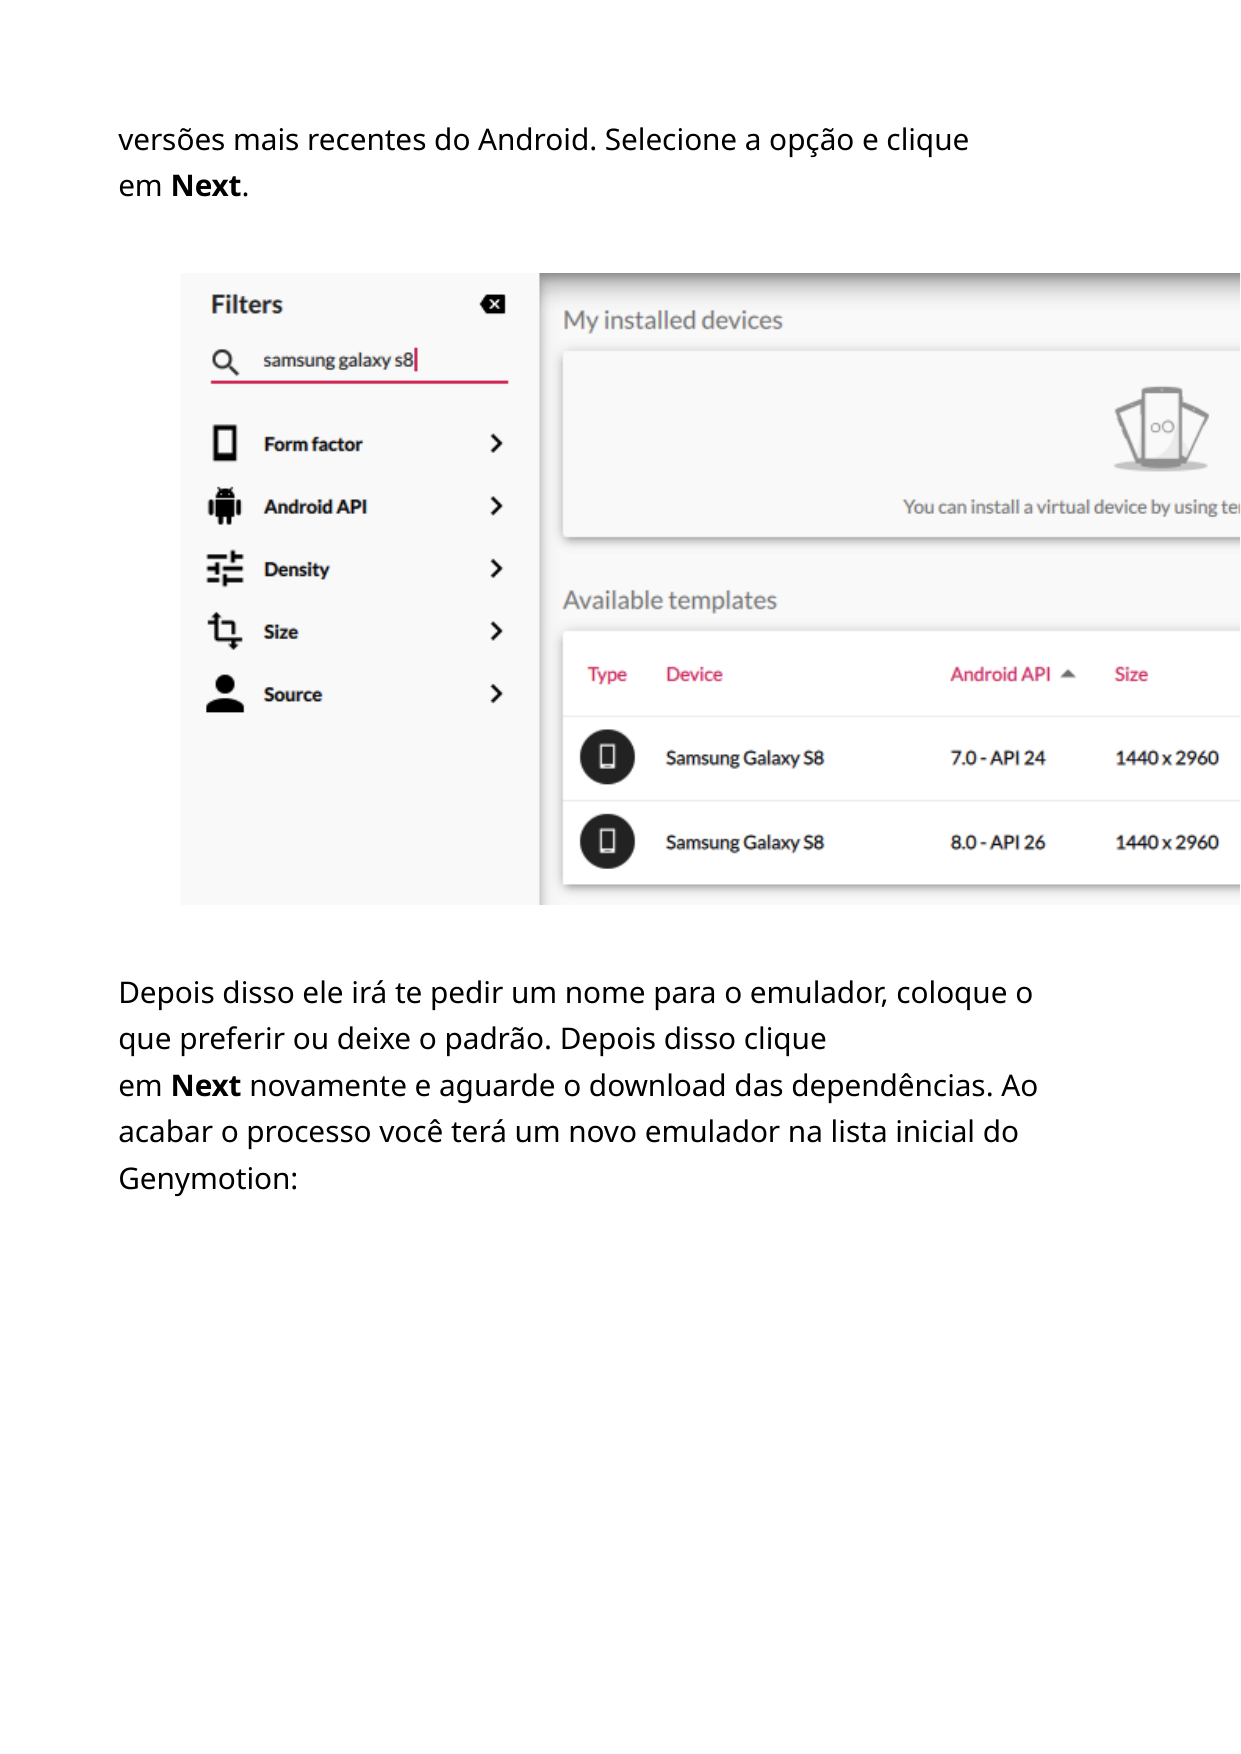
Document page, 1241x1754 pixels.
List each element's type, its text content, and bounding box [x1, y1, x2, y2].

picture [180, 273, 1241, 905]
text versões mais recentes do Android. Selecione a opção e clique em Next. [118, 118, 1084, 205]
text Depois disso ele irá te pedir um nome para o emulador, coloque o que preferir ou deixe o padrão. Depois disso clique em Next novamente e aguarde o download das dependências. Ao acabar o processo você terá um novo emulador na lista inicial do Genymotion: [118, 972, 1084, 1198]
